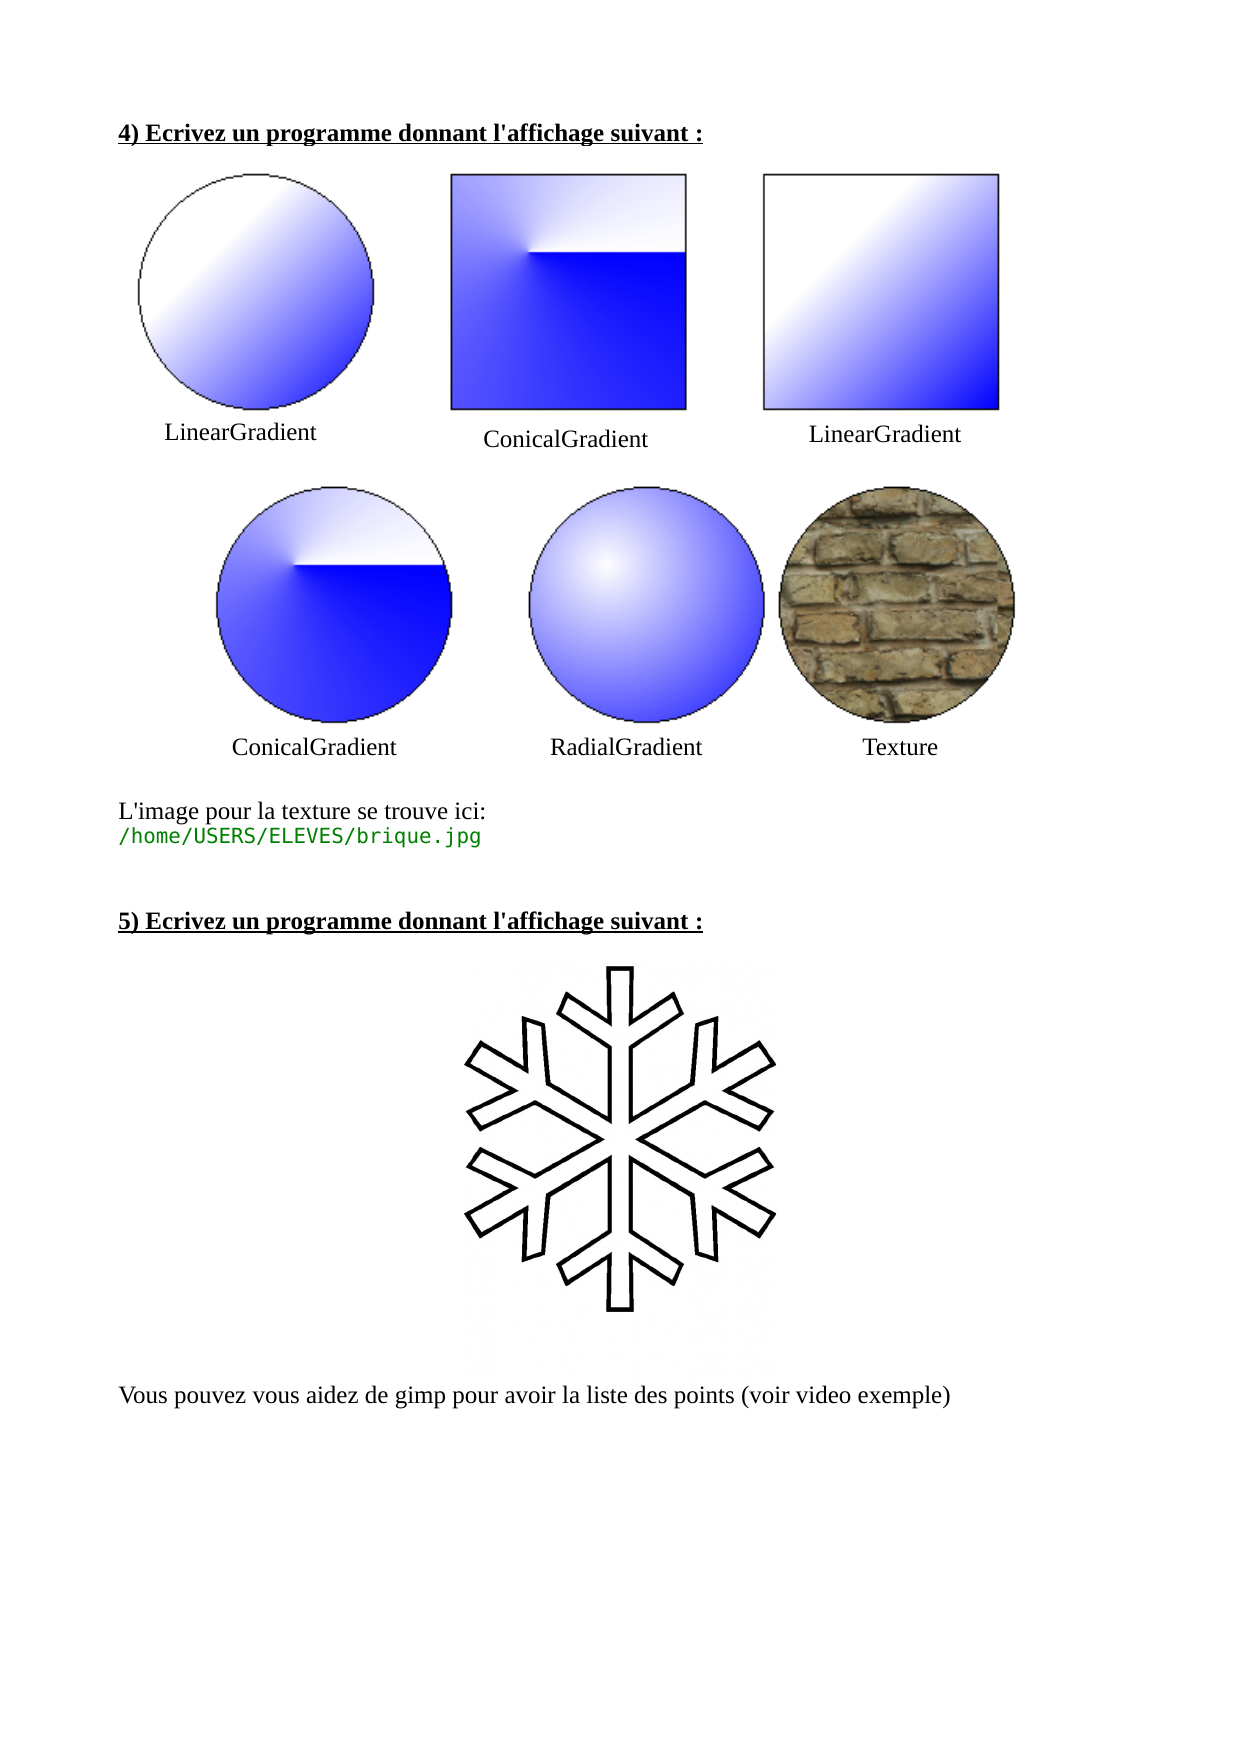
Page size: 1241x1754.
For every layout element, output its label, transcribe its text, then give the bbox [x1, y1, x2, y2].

picture [463, 963, 777, 1381]
text 4) Ecrivez un programme donnant l'affichage suivant : [118, 118, 1122, 147]
picture [118, 146, 1026, 767]
text /home/USERS/ELEVES/brique.jpg [118, 824, 1122, 849]
text L'image pour la texture se trouve ici: [118, 796, 1122, 824]
text Vous pouvez vous aidez de gimp pour avoir la liste des points (voir video exemple) [118, 1380, 1122, 1409]
text 5) Ecrivez un programme donnant l'affichage suivant : [118, 906, 1122, 935]
